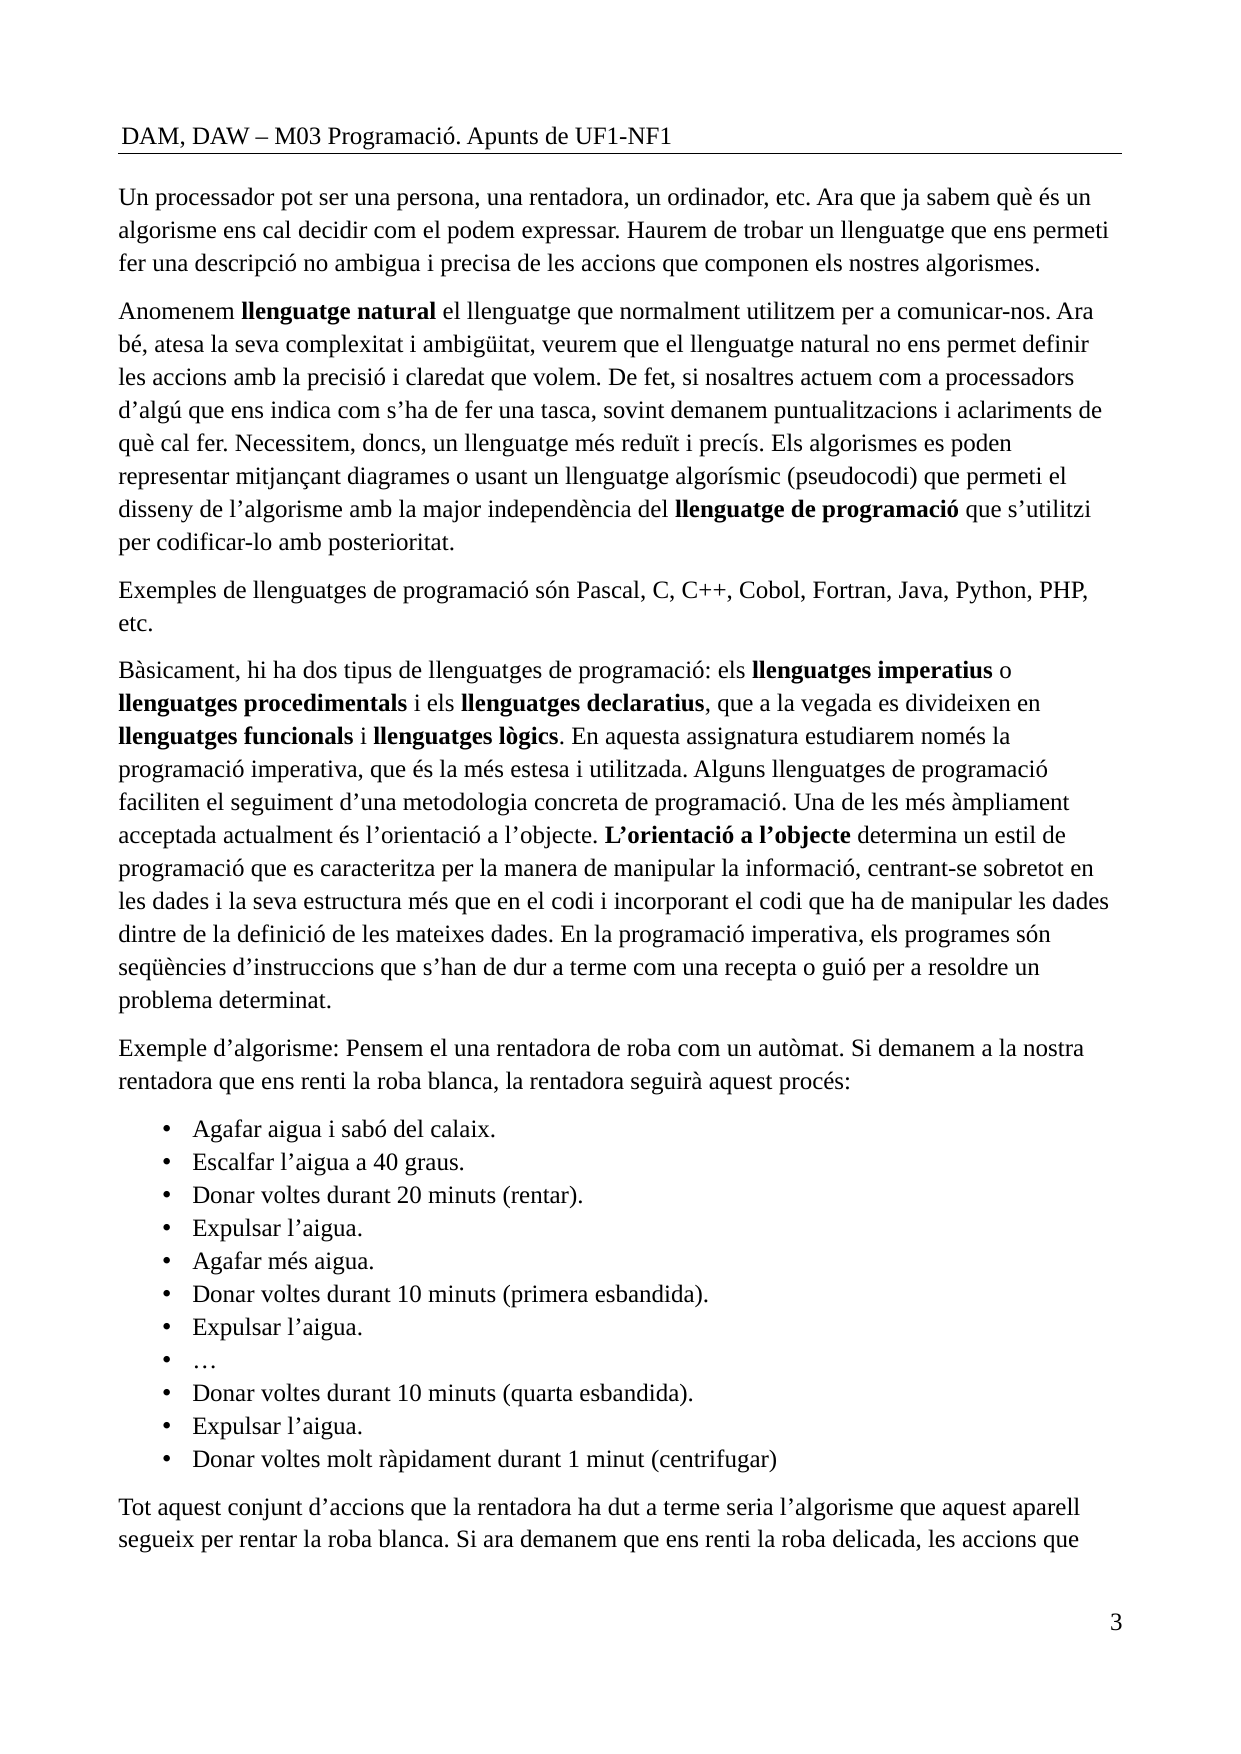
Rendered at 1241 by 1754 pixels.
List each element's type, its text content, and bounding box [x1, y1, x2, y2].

list Escalfar l’aigua a 40 graus. [162, 1147, 1122, 1176]
list Donar voltes molt ràpidament durant 1 minut (centrifugar) [162, 1444, 1122, 1473]
list Agafar aigua i sabó del calaix. [162, 1114, 1122, 1142]
text Exemple d’algorisme: Pensem el una rentadora de roba com un autòmat. Si demanem a la nostra rentadora que ens renti la roba blanca, la rentadora seguirà aquest procés: [118, 1033, 1122, 1095]
list Donar voltes durant 10 minuts (primera esbandida). [162, 1279, 1122, 1308]
text Tot aquest conjunt d’accions que la rentadora ha dut a terme seria l’algorisme que aquest aparell segueix per rentar la roba blanca. Si ara demanem que ens renti la roba delicada, les accions que [118, 1492, 1122, 1553]
list Expulsar l’aigua. [162, 1411, 1122, 1440]
list Donar voltes durant 10 minuts (quarta esbandida). [162, 1378, 1122, 1407]
text Bàsicament, hi ha dos tipus de llenguatges de programació: els llenguatges imperatius o llenguatges procedimentals i els llenguatges declaratius, que a la vegada es divideixen en llenguatges funcionals i llenguatges lògics. En aquesta assignatura estudiarem només la programació imperativa, que és la més estesa i utilitzada. Alguns llenguatges de programació faciliten el seguiment d’una metodologia concreta de programació. Una de les més àmpliament acceptada actualment és l’orientació a l’objecte. L’orientació a l’objecte determina un estil de programació que es caracteritza per la manera de manipular la informació, centrant-se sobretot en les dades i la seva estructura més que en el codi i incorporant el codi que ha de manipular les dades dintre de la definició de les mateixes dades. En la programació imperativa, els programes són seqüències d’instruccions que s’han de dur a terme com una recepta o guió per a resoldre un problema determinat. [118, 655, 1122, 1014]
text Anomenem llenguatge natural el llenguatge que normalment utilitzem per a comunicar-nos. Ara bé, atesa la seva complexitat i ambigüitat, veurem que el llenguatge natural no ens permet definir les accions amb la precisió i claredat que volem. De fet, si nosaltres actuem com a processadors d’algú que ens indica com s’ha de fer una tasca, sovint demanem puntualitzacions i aclariments de què cal fer. Necessitem, doncs, un llenguatge més reduït i precís. Els algorismes es poden representar mitjançant diagrames o usant un llenguatge algorísmic (pseudocodi) que permeti el disseny de l’algorisme amb la major independència del llenguatge de programació que s’utilitzi per codificar-lo amb posterioritat. [118, 296, 1122, 556]
text Exemples de llenguatges de programació són Pascal, C, C++, Cobol, Fortran, Java, Python, PHP, etc. [118, 575, 1122, 636]
list Expulsar l’aigua. [162, 1312, 1122, 1341]
list Agafar més aigua. [162, 1246, 1122, 1274]
list Donar voltes durant 20 minuts (rentar). [162, 1180, 1122, 1208]
list Expulsar l’aigua. [162, 1213, 1122, 1242]
text Un processador pot ser una persona, una rentadora, un ordinador, etc. Ara que ja sabem què és un algorisme ens cal decidir com el podem expressar. Haurem de trobar un llenguatge que ens permeti fer una descripció no ambigua i precisa de les accions que componen els nostres algorismes. [118, 182, 1122, 277]
list … [162, 1345, 1122, 1374]
